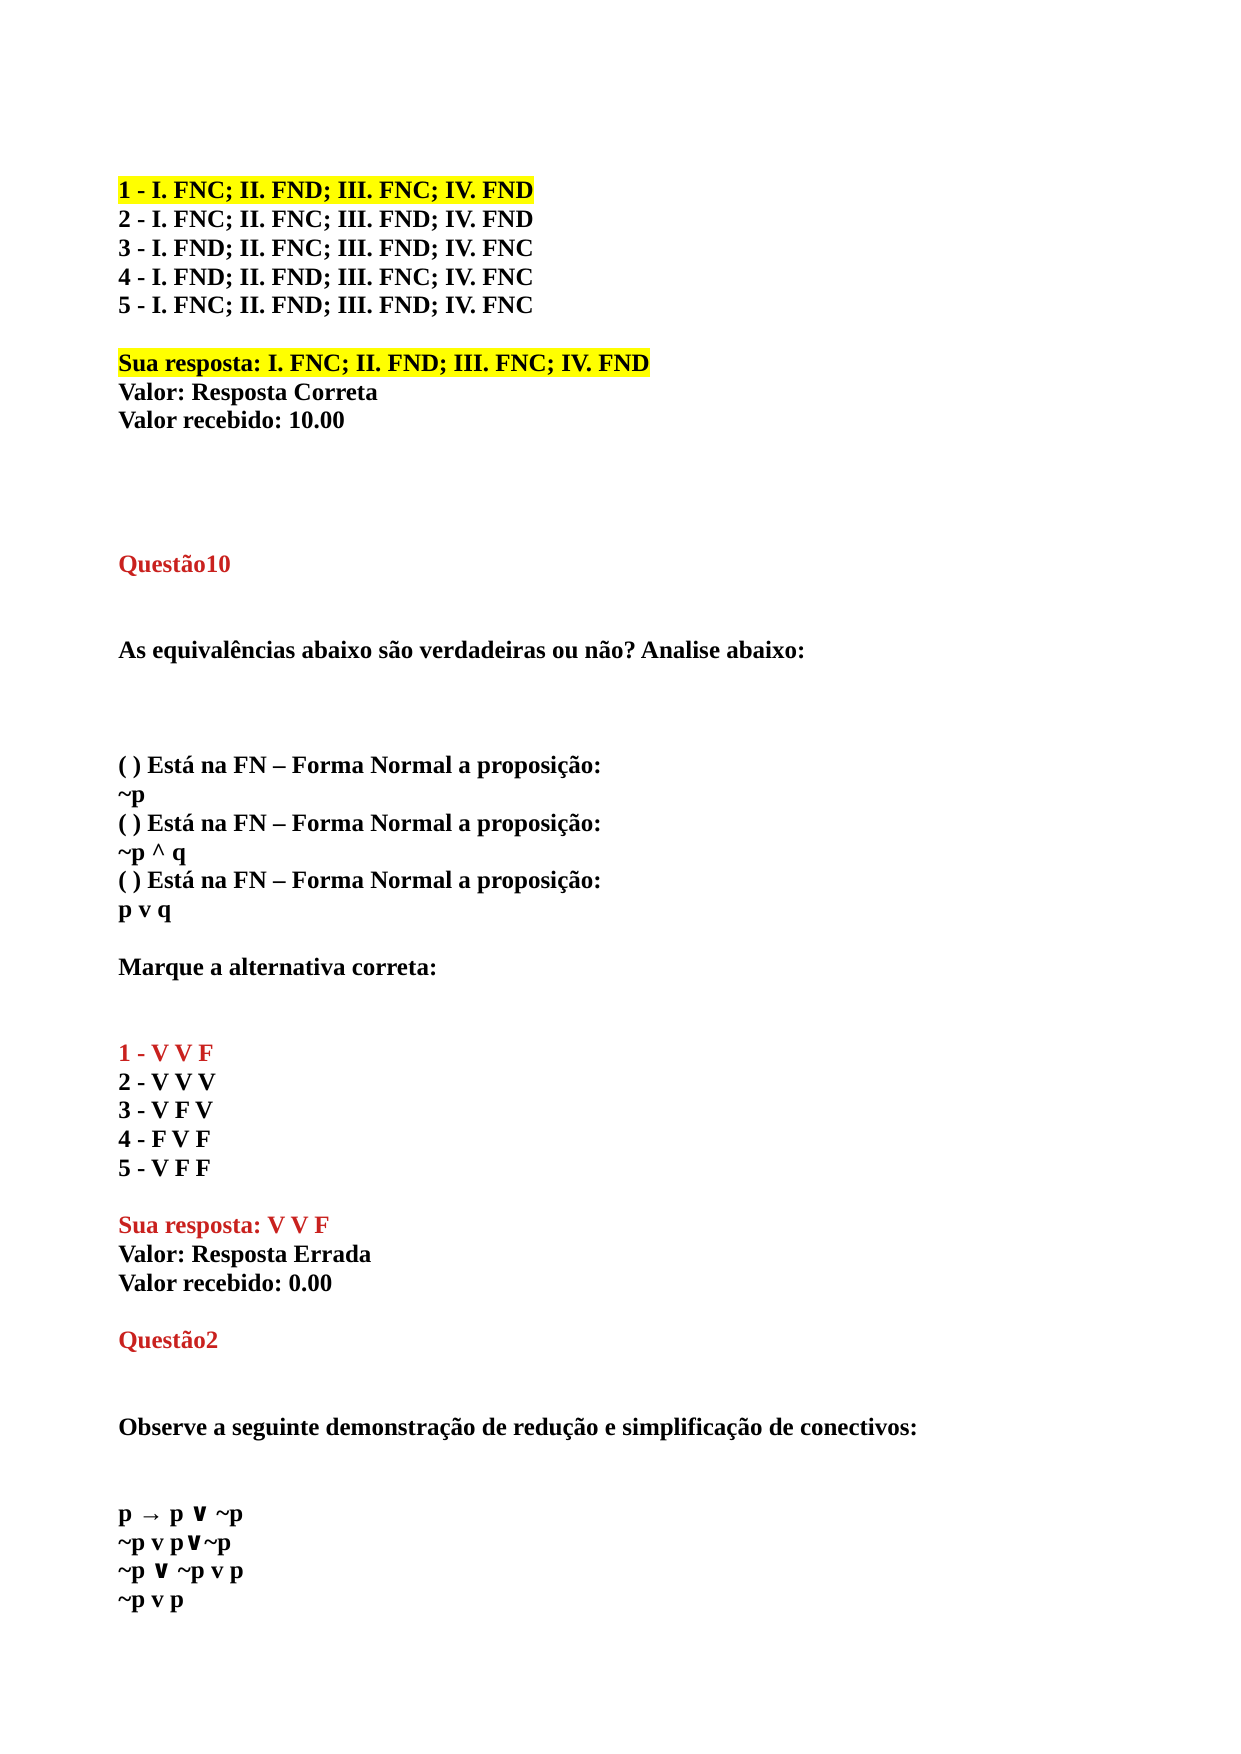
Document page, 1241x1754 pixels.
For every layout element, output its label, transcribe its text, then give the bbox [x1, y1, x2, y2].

text Valor: Resposta Errada [118, 1239, 1122, 1268]
text Sua resposta: V V F [118, 1211, 1122, 1239]
text 4 - F V F [118, 1124, 1122, 1153]
text ~p ∨ ~p v p [118, 1556, 1122, 1584]
text p v q [118, 894, 1122, 923]
text 3 - I. FND; II. FNC; III. FND; IV. FNC [118, 233, 1122, 262]
text ~p v p [118, 1584, 1122, 1613]
text Marque a alternativa correta: [118, 952, 1122, 981]
text ~p v p∨~p [118, 1527, 1122, 1556]
text ~p [118, 779, 1122, 808]
text As equivalências abaixo são verdadeiras ou não? Analise abaixo: [118, 636, 1122, 664]
text ~p ^ q [118, 837, 1122, 866]
text 2 - I. FNC; II. FNC; III. FND; IV. FND [118, 204, 1122, 233]
text Questão10 [118, 549, 1122, 578]
text p → p ∨ ~p [118, 1498, 1122, 1527]
text 1 - V V F [118, 1038, 1122, 1067]
text ( ) Está na FN – Forma Normal a proposição: [118, 808, 1122, 837]
text 4 - I. FND; II. FND; III. FNC; IV. FNC [118, 262, 1122, 291]
text 5 - I. FNC; II. FND; III. FND; IV. FNC [118, 291, 1122, 319]
text 3 - V F V [118, 1096, 1122, 1124]
text 1 - I. FNC; II. FND; III. FNC; IV. FND [118, 176, 1122, 204]
text Valor recebido: 10.00 [118, 406, 1122, 434]
text ( ) Está na FN – Forma Normal a proposição: [118, 751, 1122, 779]
text Valor: Resposta Correta [118, 377, 1122, 406]
text Observe a seguinte demonstração de redução e simplificação de conectivos: [118, 1412, 1122, 1441]
text 2 - V V V [118, 1067, 1122, 1096]
text Sua resposta: I. FNC; II. FND; III. FNC; IV. FND [118, 348, 1122, 377]
text Valor recebido: 0.00 [118, 1268, 1122, 1297]
text Questão2 [118, 1326, 1122, 1354]
text 5 - V F F [118, 1153, 1122, 1182]
text ( ) Está na FN – Forma Normal a proposição: [118, 866, 1122, 894]
